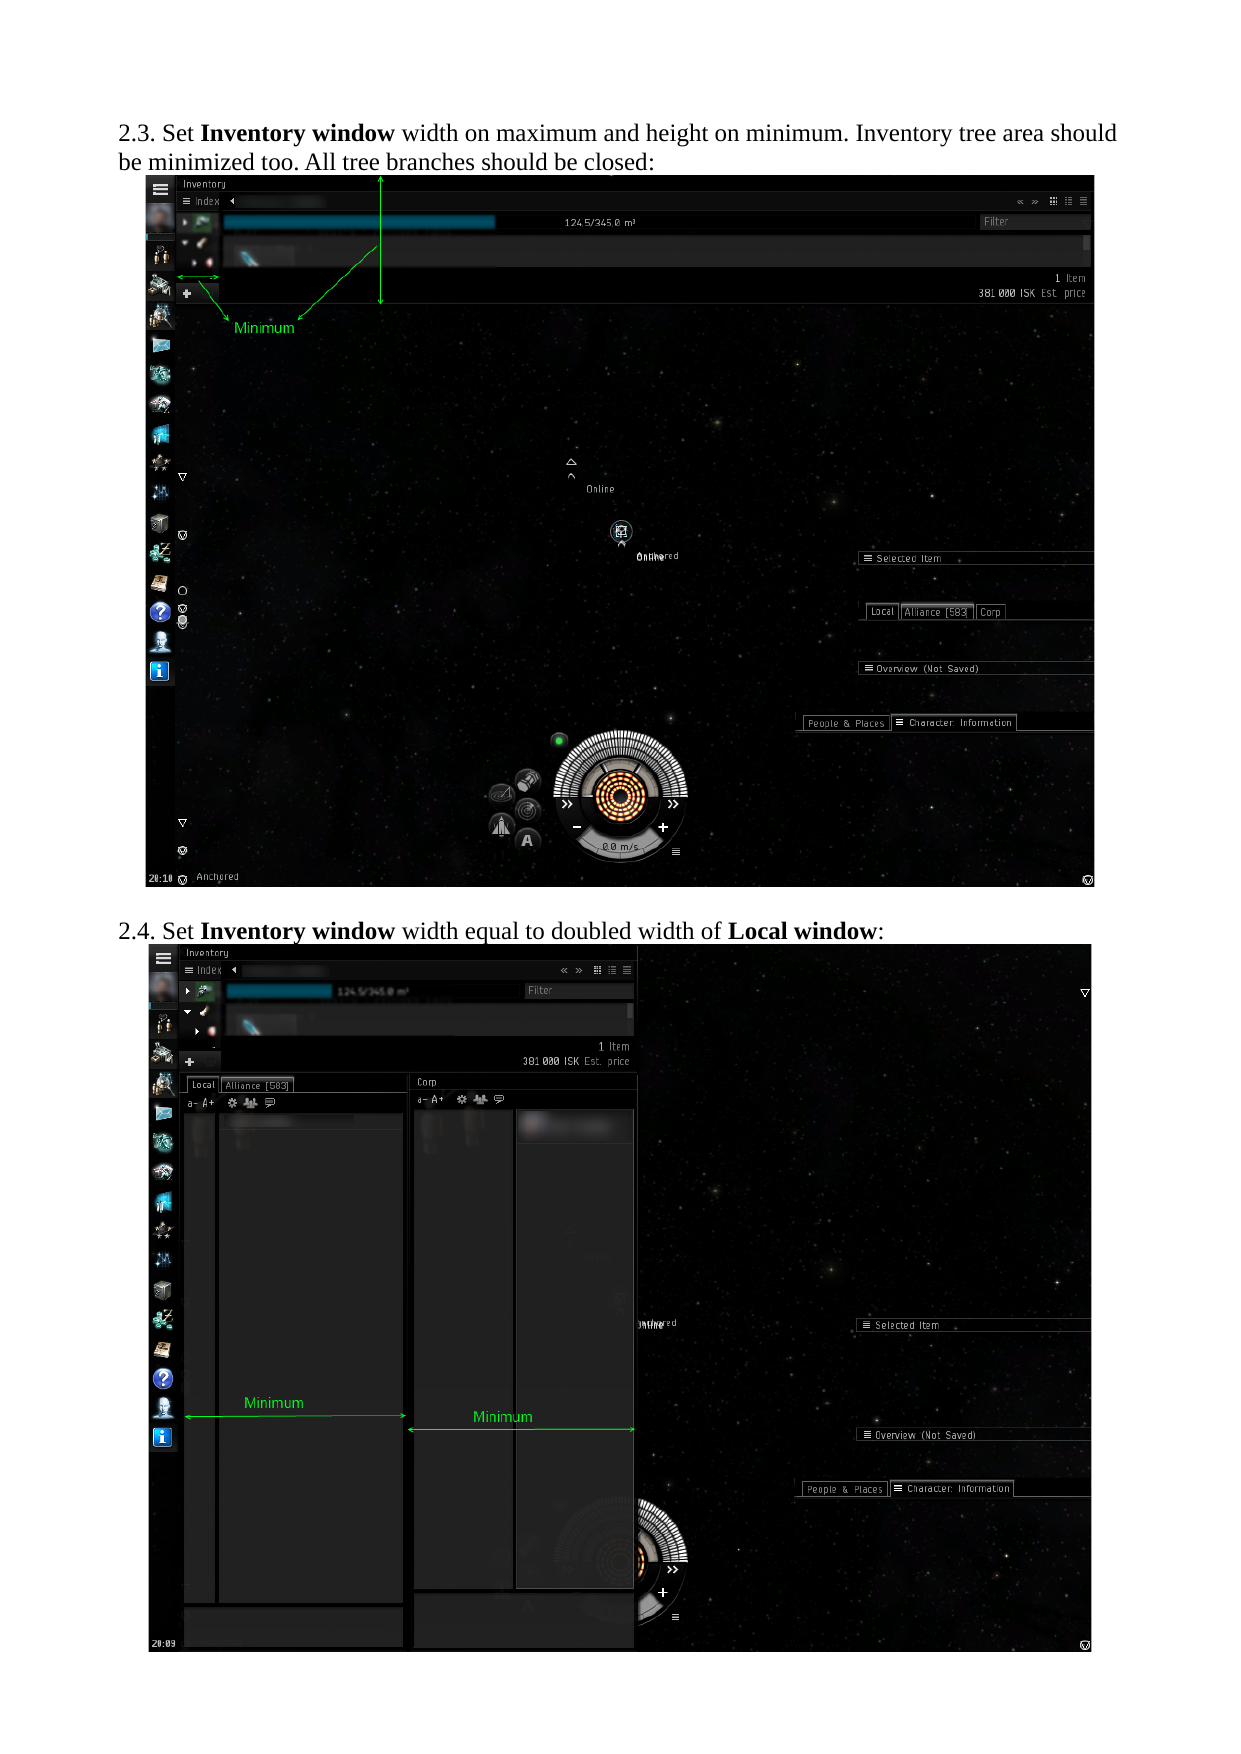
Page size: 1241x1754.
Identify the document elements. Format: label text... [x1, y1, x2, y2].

picture [148, 944, 1092, 1652]
text 2.3. Set Inventory window width on maximum and height on minimum. Inventory tree area should be minimized too. All tree branches should be closed: [118, 118, 1122, 176]
picture [145, 175, 1095, 887]
text 2.4. Set Inventory window width equal to doubled width of Local window: [118, 916, 1122, 944]
